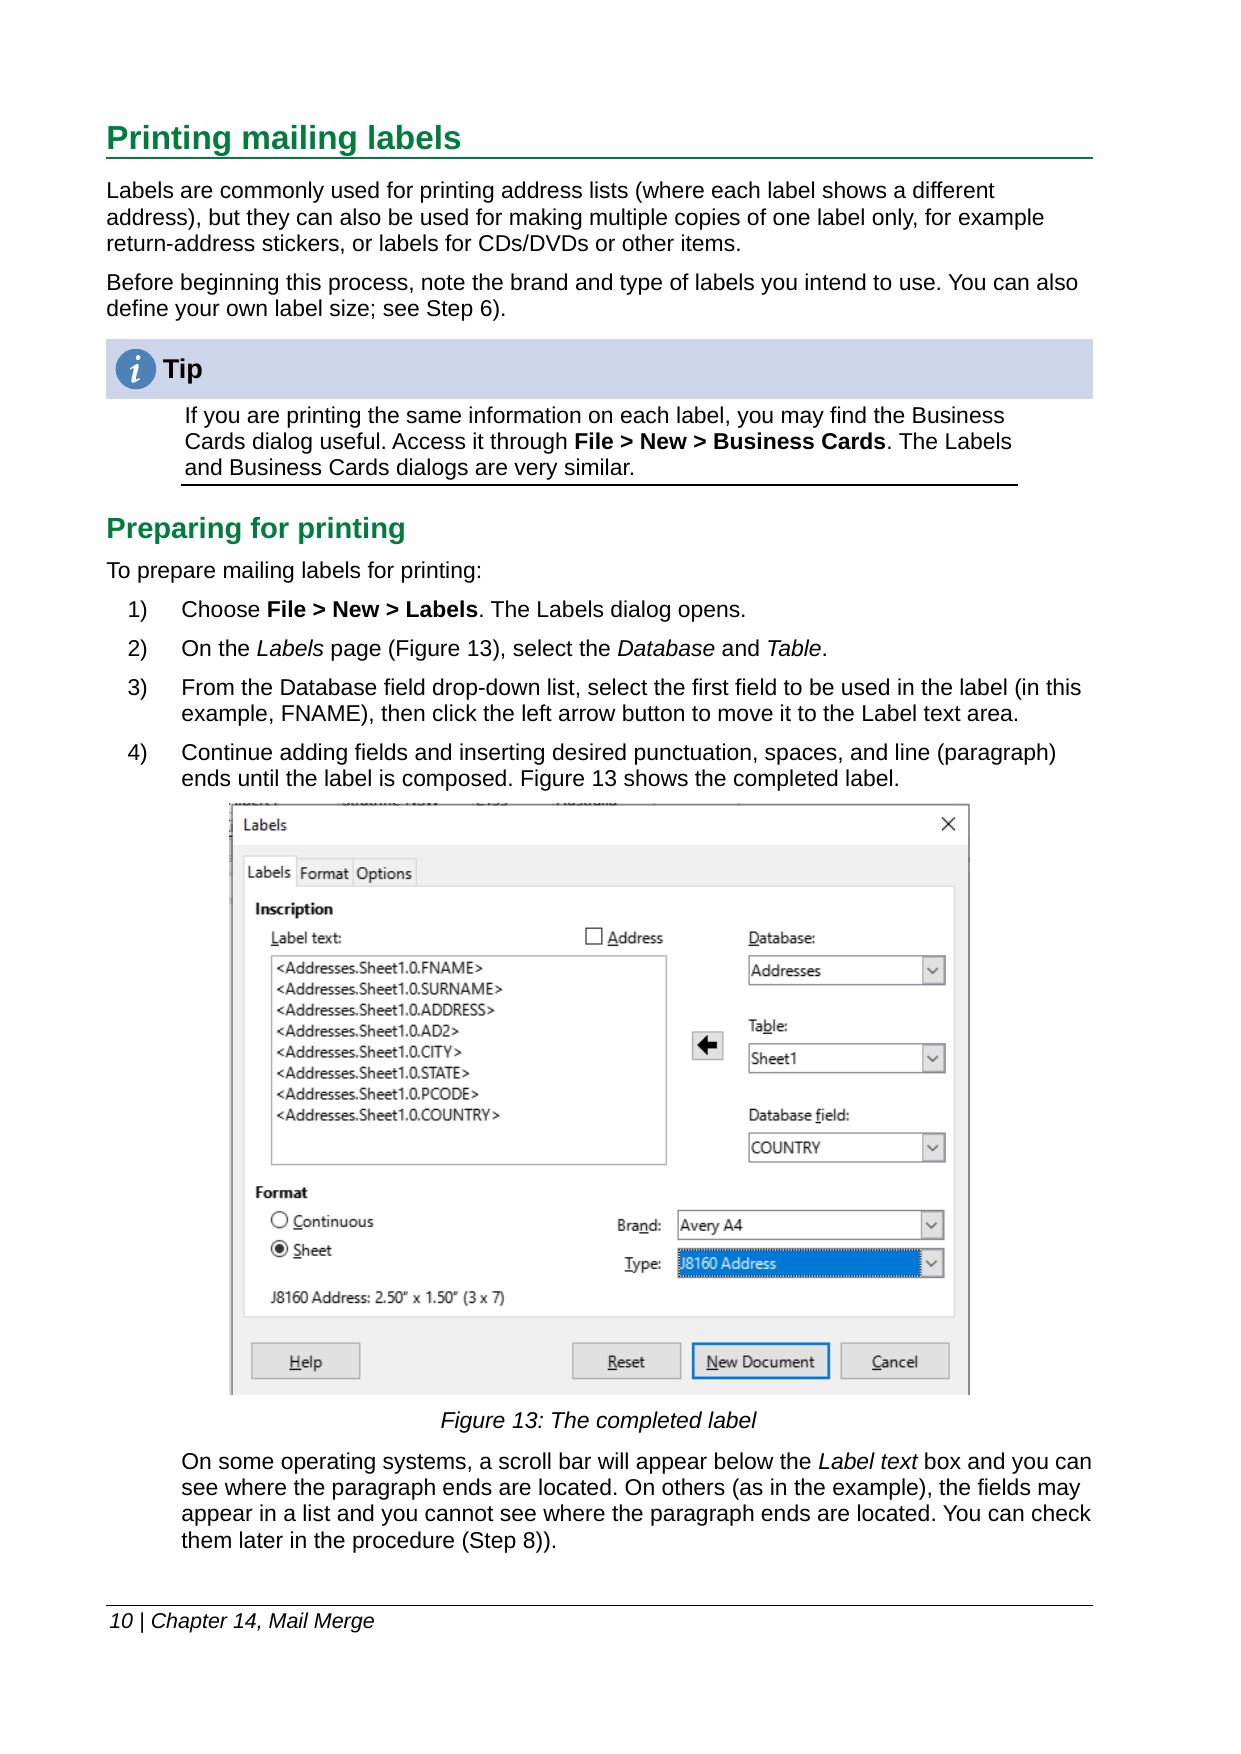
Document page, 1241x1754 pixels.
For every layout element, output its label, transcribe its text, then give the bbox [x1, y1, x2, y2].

list From the Database field drop-down list, select the first field to be used in the label (in this example, FNAME), then click the left arrow button to move it to the Label text area. [148, 673, 1093, 726]
list On some operating systems, a scroll bar will appear below the Label text box and you can see where the paragraph ends are located. On others (as in the example), the fields may appear in a list and you cannot see where the paragraph ends are located. You can check them later in the procedure (Step 8)). [148, 1448, 1093, 1553]
subtitle Printing mailing labels [106, 118, 1093, 157]
list On the Labels page (Figure 13), select the Database and Table. [148, 634, 1093, 661]
text Labels are commonly used for printing address lists (where each label shows a different address), but they can also be used for making multiple copies of one label only, for example return-address stickers, or labels for CDs/DVDs or other items. [106, 177, 1093, 256]
picture [229, 803, 970, 1395]
text If you are printing the same information on each label, you may find the Business Cards dialog useful. Access it through File > New > Business Cards. The Labels and Business Cards dialogs are very similar. [181, 399, 1018, 484]
subtitle Preparing for printing [106, 511, 1093, 544]
list To prepare mailing labels for printing: [106, 557, 1093, 583]
text Figure 13: The completed label [229, 1407, 970, 1433]
list Choose File > New > Labels. The Labels dialog opens. [148, 596, 1093, 622]
subtitle Tip [106, 339, 1093, 399]
text Before beginning this process, note the brand and type of labels you intend to use. You can also define your own label size; see Step 6). [106, 269, 1093, 322]
list Continue adding fields and inserting desired punctuation, spaces, and line (paragraph) ends until the label is composed. Figure 13 shows the completed label. [148, 739, 1093, 791]
